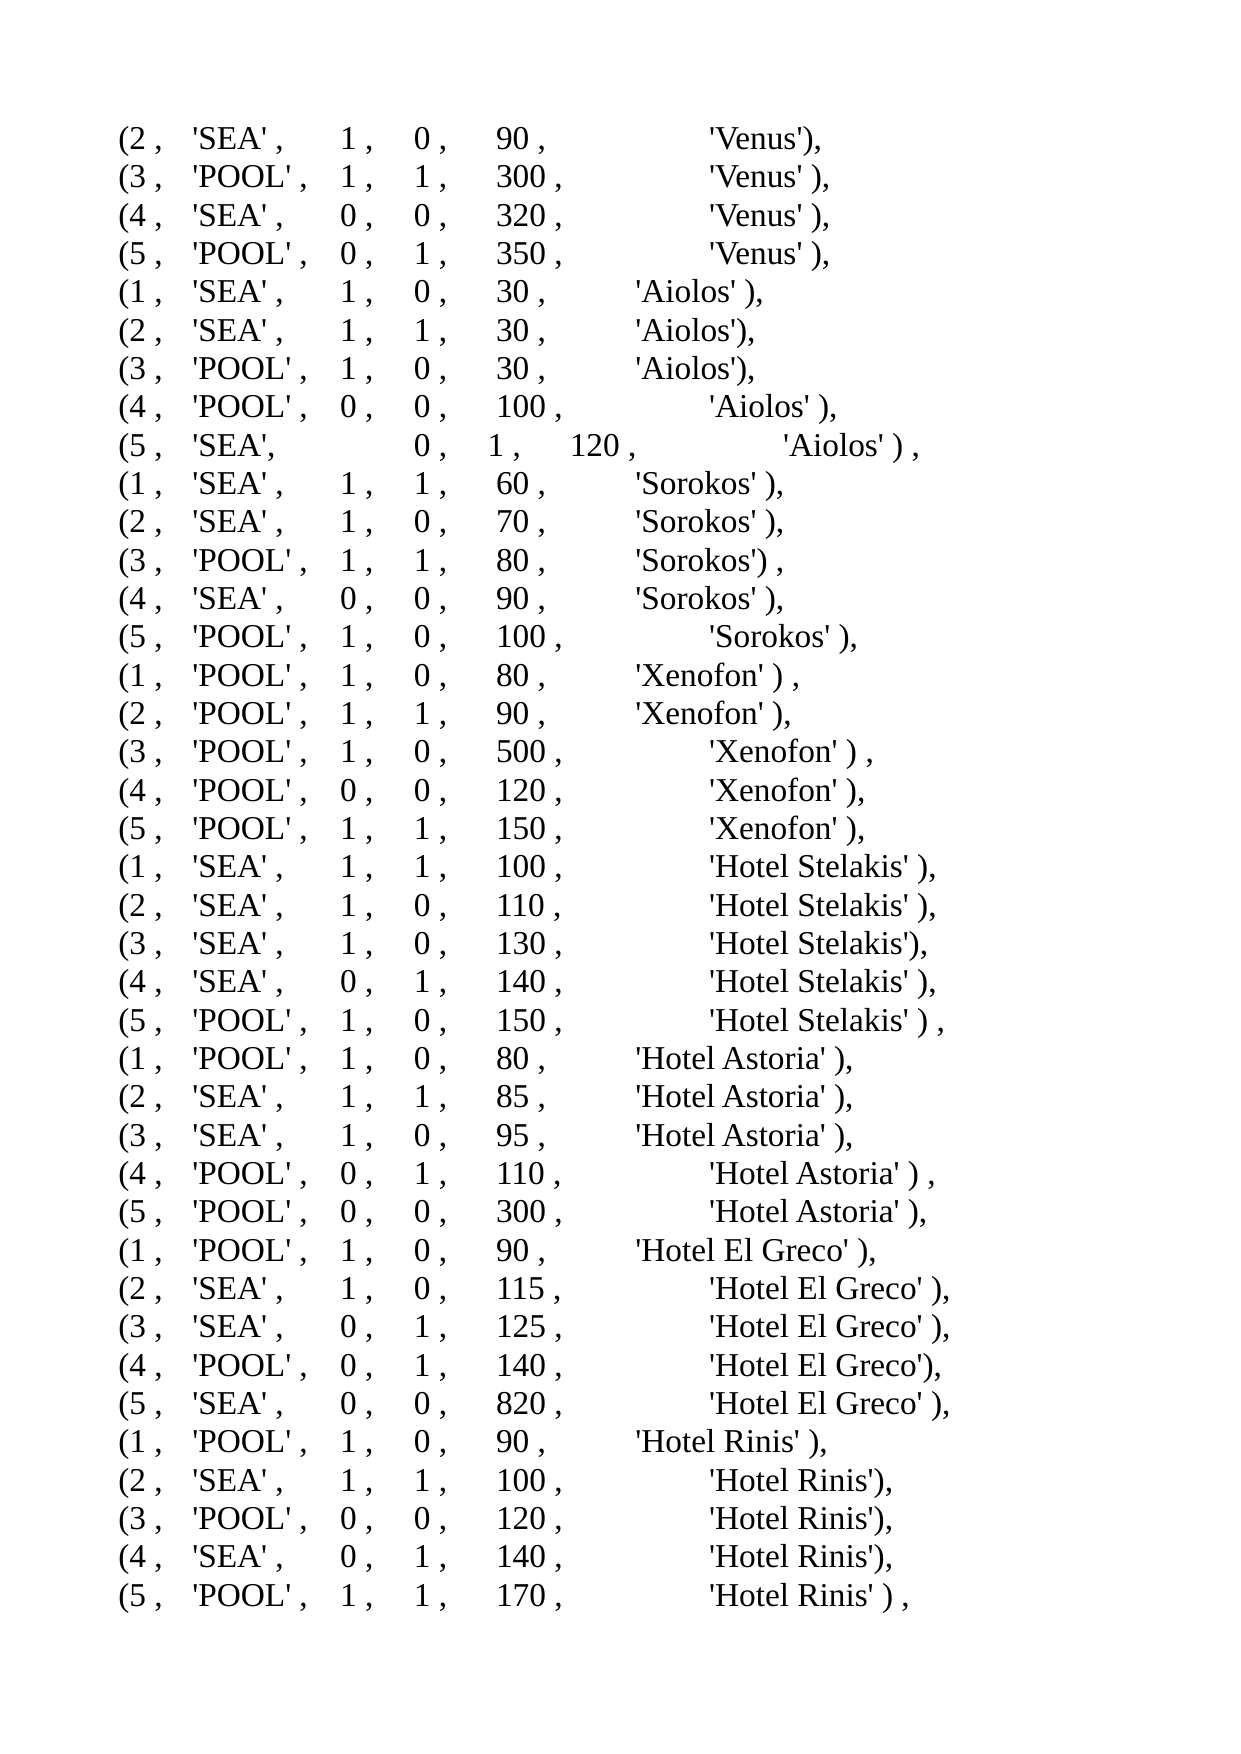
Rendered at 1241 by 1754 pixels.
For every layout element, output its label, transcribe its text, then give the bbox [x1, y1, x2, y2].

text (2 , 'SEA' , 1 , 0 , 90 , 'Venus'), (3 , 'POOL' , 1 , 1 , 300 , 'Venus' ), (4 , 'SEA' , 0 , 0 , 320 , 'Venus' ), (5 , 'POOL' , 0 , 1 , 350 , 'Venus' ), (1 , 'SEA' , 1 , 0 , 30 , 'Aiolos' ), (2 , 'SEA' , 1 , 1 , 30 , 'Aiolos'), (3 , 'POOL' , 1 , 0 , 30 , 'Aiolos'), (4 , 'POOL' , 0 , 0 , 100 , 'Aiolos' ), (5 , 'SEA', 0 , 1 , 120 , 'Aiolos' ) , (1 , 'SEA' , 1 , 1 , 60 , 'Sorokos' ), (2 , 'SEA' , 1 , 0 , 70 , 'Sorokos' ), (3 , 'POOL' , 1 , 1 , 80 , 'Sorokos') , (4 , 'SEA' , 0 , 0 , 90 , 'Sorokos' ), (5 , 'POOL' , 1 , 0 , 100 , 'Sorokos' ), (1 , 'POOL' , 1 , 0 , 80 , 'Xenofon' ) , (2 , 'POOL' , 1 , 1 , 90 , 'Xenofon' ), (3 , 'POOL' , 1 , 0 , 500 , 'Xenofon' ) , (4 , 'POOL' , 0 , 0 , 120 , 'Xenofon' ), (5 , 'POOL' , 1 , 1 , 150 , 'Xenofon' ), (1 , 'SEA' , 1 , 1 , 100 , 'Hotel Stelakis' ), (2 , 'SEA' , 1 , 0 , 110 , 'Hotel Stelakis' ), (3 , 'SEA' , 1 , 0 , 130 , 'Hotel Stelakis'), (4 , 'SEA' , 0 , 1 , 140 , 'Hotel Stelakis' ), (5 , 'POOL' , 1 , 0 , 150 , 'Hotel Stelakis' ) , (1 , 'POOL' , 1 , 0 , 80 , 'Hotel Astoria' ), (2 , 'SEA' , 1 , 1 , 85 , 'Hotel Astoria' ), (3 , 'SEA' , 1 , 0 , 95 , 'Hotel Astoria' ), (4 , 'POOL' , 0 , 1 , 110 , 'Hotel Astoria' ) , (5 , 'POOL' , 0 , 0 , 300 , 'Hotel Astoria' ), (1 , 'POOL' , 1 , 0 , 90 , 'Hotel El Greco' ), (2 , 'SEA' , 1 , 0 , 115 , 'Hotel El Greco' ), (3 , 'SEA' , 0 , 1 , 125 , 'Hotel El Greco' ), (4 , 'POOL' , 0 , 1 , 140 , 'Hotel El Greco'), (5 , 'SEA' , 0 , 0 , 820 , 'Hotel El Greco' ), (1 , 'POOL' , 1 , 0 , 90 , 'Hotel Rinis' ), (2 , 'SEA' , 1 , 1 , 100 , 'Hotel Rinis'), (3 , 'POOL' , 0 , 0 , 120 , 'Hotel Rinis'), (4 , 'SEA' , 0 , 1 , 140 , 'Hotel Rinis'), (5 , 'POOL' , 1 , 1 , 170 , 'Hotel Rinis' ) , [118, 118, 1122, 1613]
